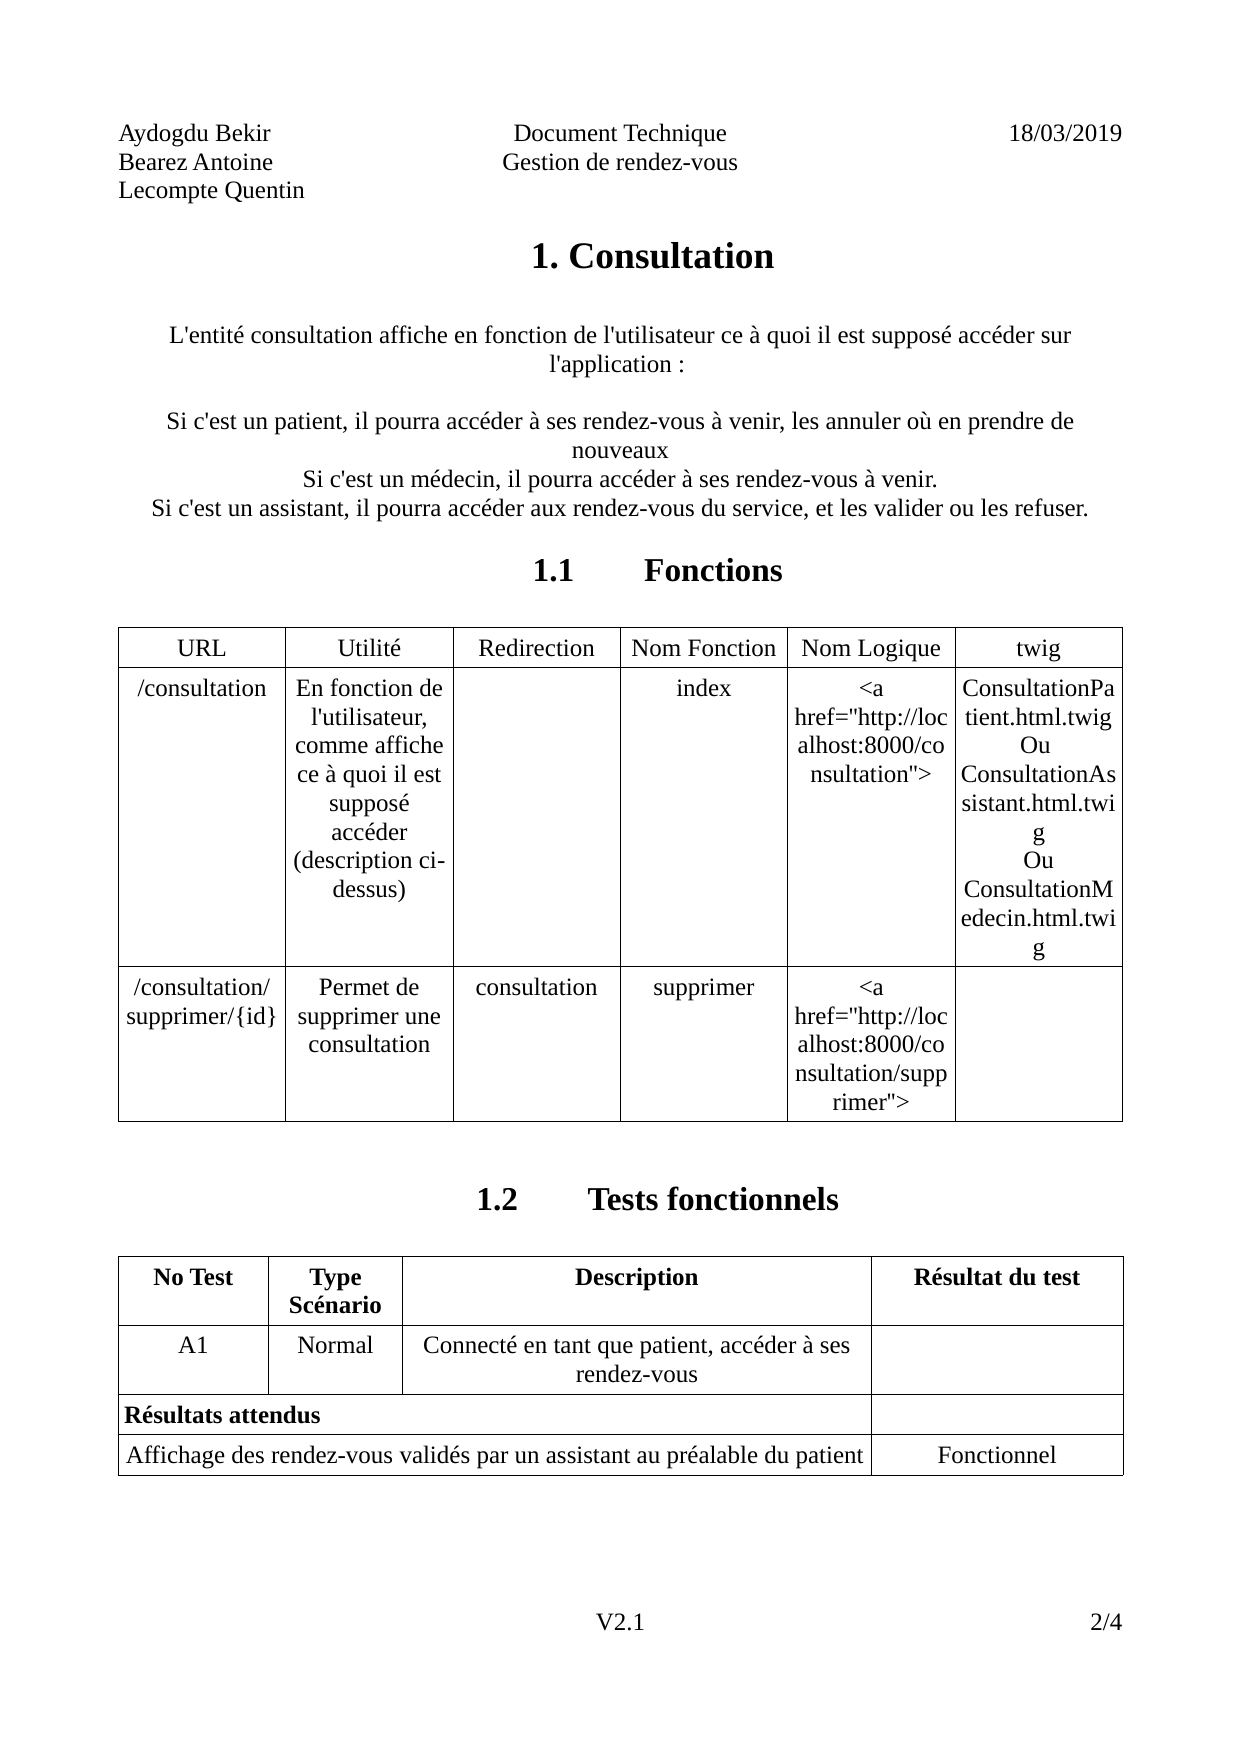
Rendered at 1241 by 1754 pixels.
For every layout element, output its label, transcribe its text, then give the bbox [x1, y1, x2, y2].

table_cell consultation [454, 967, 620, 1121]
table_header Redirection [454, 628, 620, 667]
table_cell <a href=''http://localhost:8000/consultation''> [788, 668, 955, 966]
table_cell ConsultationPatient.html.twig Ou ConsultationAssistant.html.twig Ou ConsultationMedecin.html.twig [956, 668, 1122, 966]
table_header Utilité [286, 628, 453, 667]
table_cell A1 [119, 1326, 268, 1394]
table_cell index [621, 668, 787, 966]
table_header Description [403, 1257, 871, 1325]
table_cell En fonction de l'utilisateur, comme affiche ce à quoi il est supposé accéder (description ci-dessus) [286, 668, 453, 966]
text L'entité consultation affiche en fonction de l'utilisateur ce à quoi il est supposé accéder sur l'application : [118, 320, 1122, 378]
table_cell [872, 1326, 1123, 1394]
table_cell Permet de supprimer une consultation [286, 967, 453, 1121]
text Si c'est un patient, il pourra accéder à ses rendez-vous à venir, les annuler où en prendre de nouveaux [118, 406, 1122, 464]
list 1. Consultation [493, 234, 1122, 277]
table_cell [454, 668, 620, 966]
text Si c'est un médecin, il pourra accéder à ses rendez-vous à venir. [118, 464, 1122, 493]
table_cell Fonctionnel [872, 1435, 1123, 1474]
table_header Nom Logique [788, 628, 955, 667]
text Si c'est un assistant, il pourra accéder aux rendez-vous du service, et les valider ou les refuser. [118, 493, 1122, 521]
table_header Type Scénario [269, 1257, 402, 1325]
table_cell supprimer [621, 967, 787, 1121]
table_cell Affichage des rendez-vous validés par un assistant au préalable du patient [119, 1435, 871, 1474]
table_cell <a href=''http://localhost:8000/consultation/supprimer''> [788, 967, 955, 1121]
table_cell Résultats attendus [119, 1395, 871, 1434]
table_header Résultat du test [872, 1257, 1123, 1325]
table_cell [956, 967, 1122, 1121]
list Tests fonctionnels [193, 1179, 1122, 1217]
table_cell Normal [269, 1326, 402, 1394]
list Fonctions [193, 550, 1122, 588]
table_cell /consultation [119, 668, 285, 966]
table_cell Connecté en tant que patient, accéder à ses rendez-vous [403, 1326, 871, 1394]
table_header No Test [119, 1257, 268, 1325]
table_header twig [956, 628, 1122, 667]
table_header URL [119, 628, 285, 667]
table_cell [872, 1395, 1123, 1434]
table_cell /consultation/supprimer/{id} [119, 967, 285, 1121]
table_header Nom Fonction [621, 628, 787, 667]
